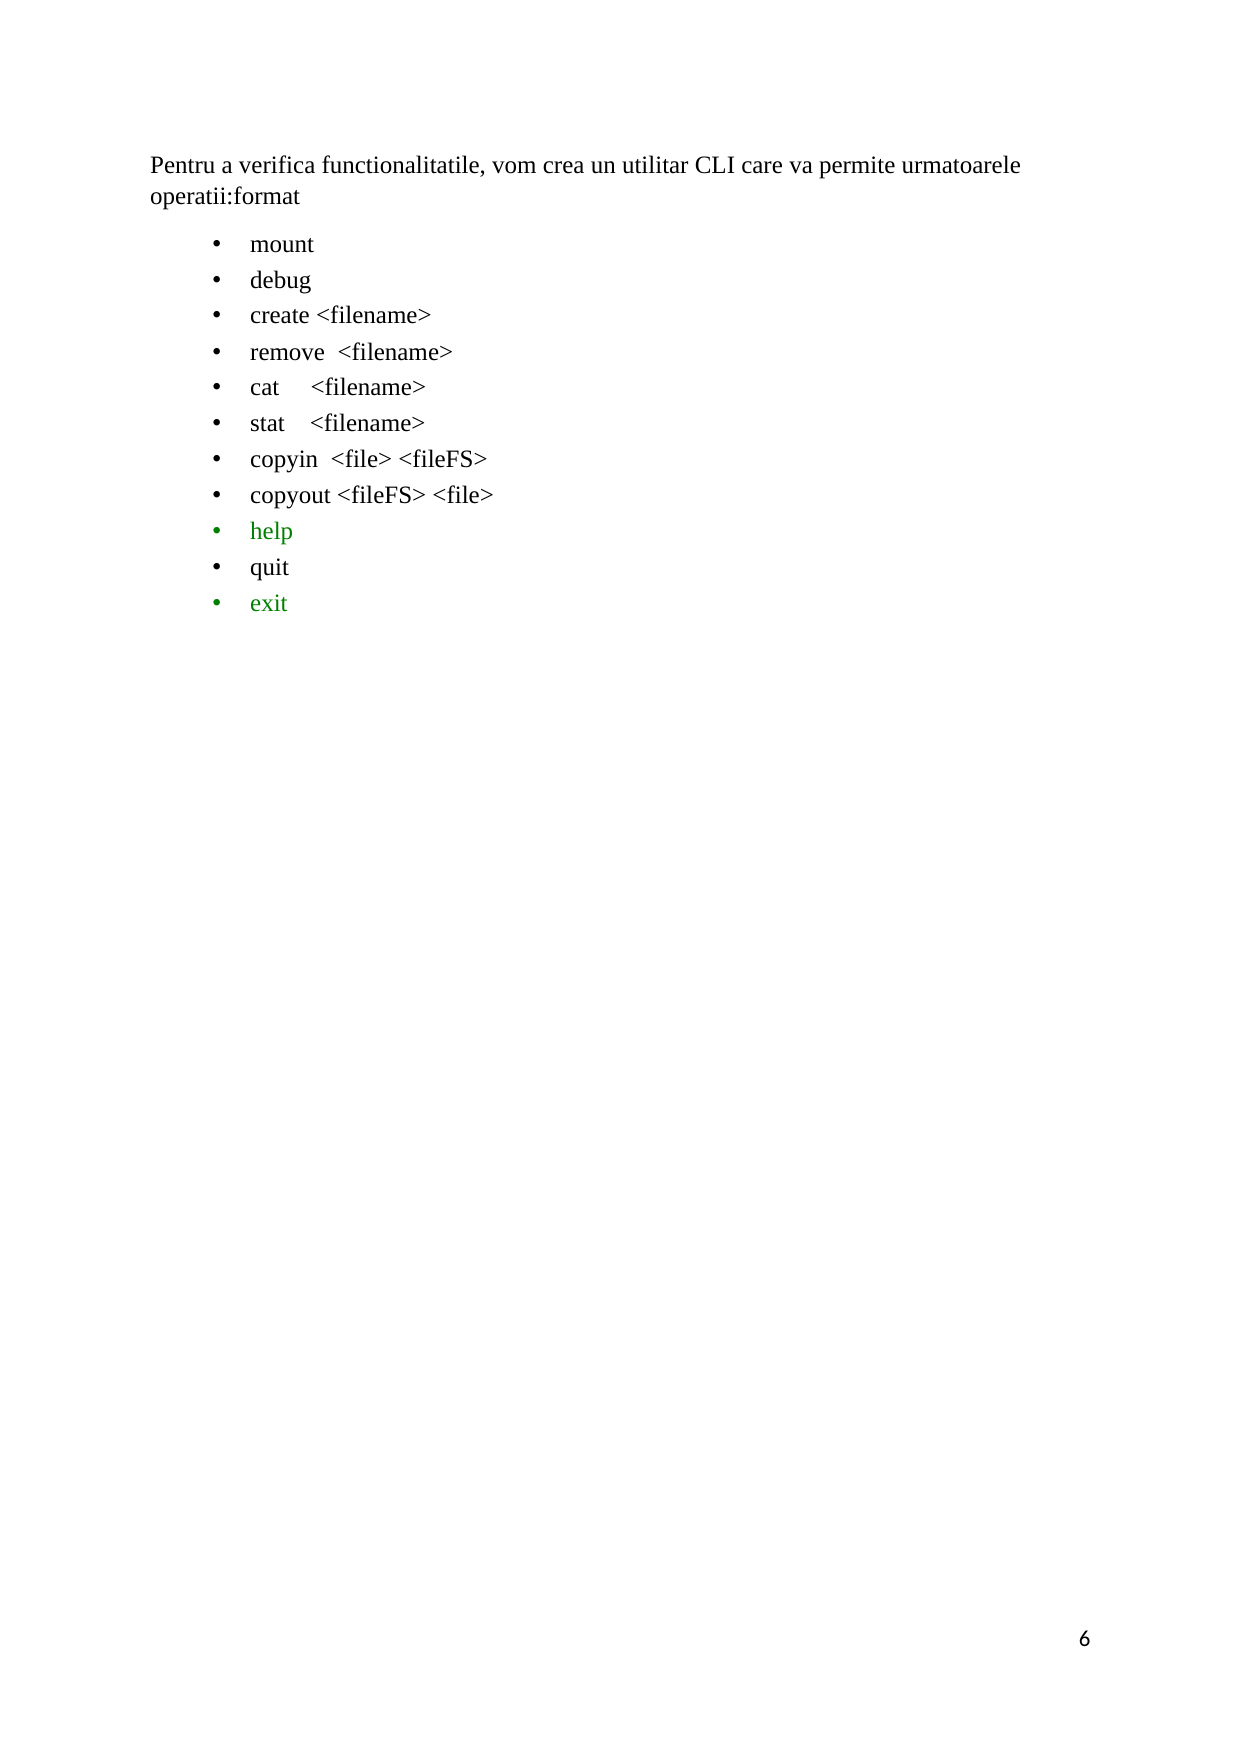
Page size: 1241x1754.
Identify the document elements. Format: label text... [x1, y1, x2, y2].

list copyin <file> <fileFS> [212, 444, 1090, 473]
list cat <filename> [212, 372, 1090, 401]
list create <filename> [212, 301, 1090, 329]
list remove <filename> [212, 337, 1090, 365]
list debug [212, 265, 1090, 293]
list copyout <fileFS> <file> [212, 480, 1090, 509]
text Pentru a verifica functionalitatile, vom crea un utilitar CLI care va permite urmatoarele operatii:format [150, 150, 1090, 210]
list stat <filename> [212, 408, 1090, 437]
list help [212, 516, 1090, 545]
list quit [212, 552, 1090, 581]
list exit [212, 588, 1090, 617]
list mount [212, 229, 1090, 257]
